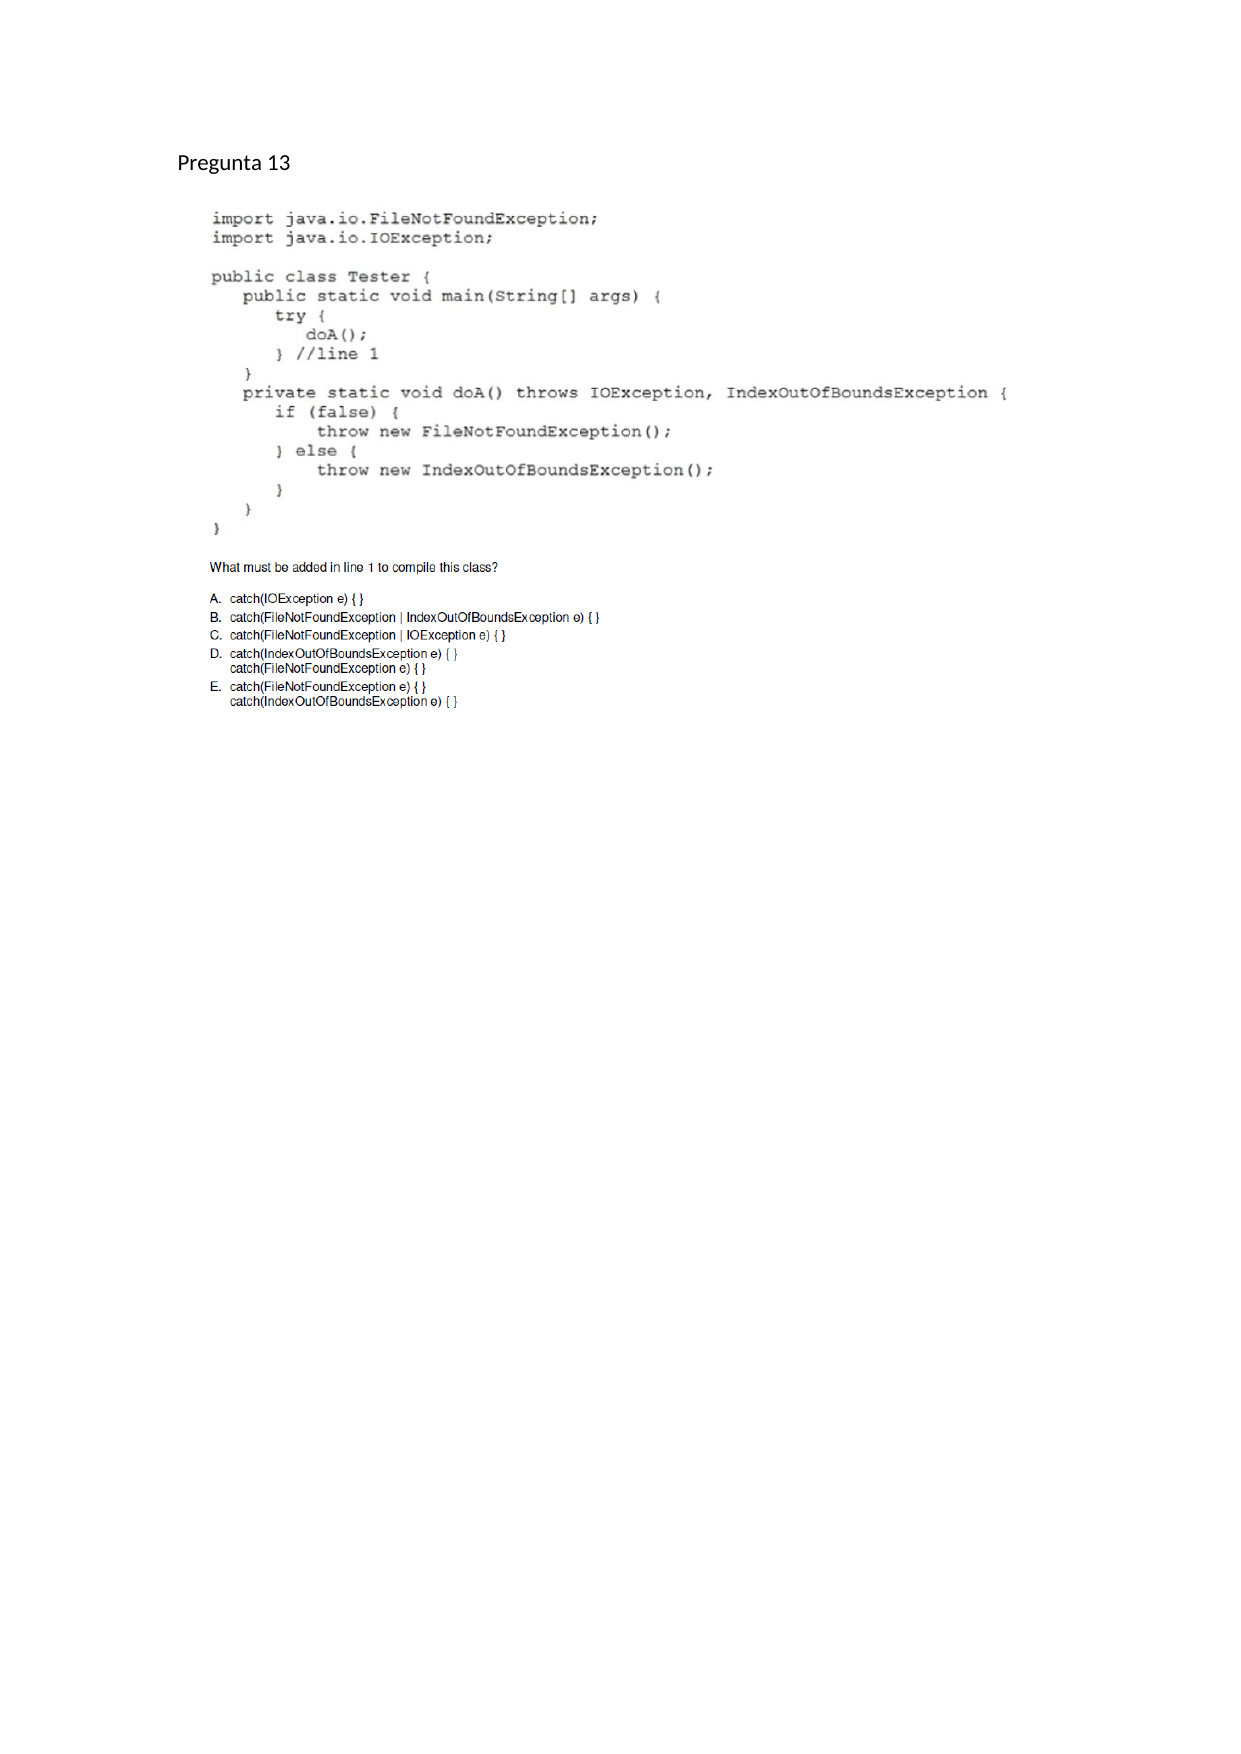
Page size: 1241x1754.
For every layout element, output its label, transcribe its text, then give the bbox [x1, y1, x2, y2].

picture [177, 200, 1062, 715]
text Pregunta 13 [177, 148, 1063, 176]
